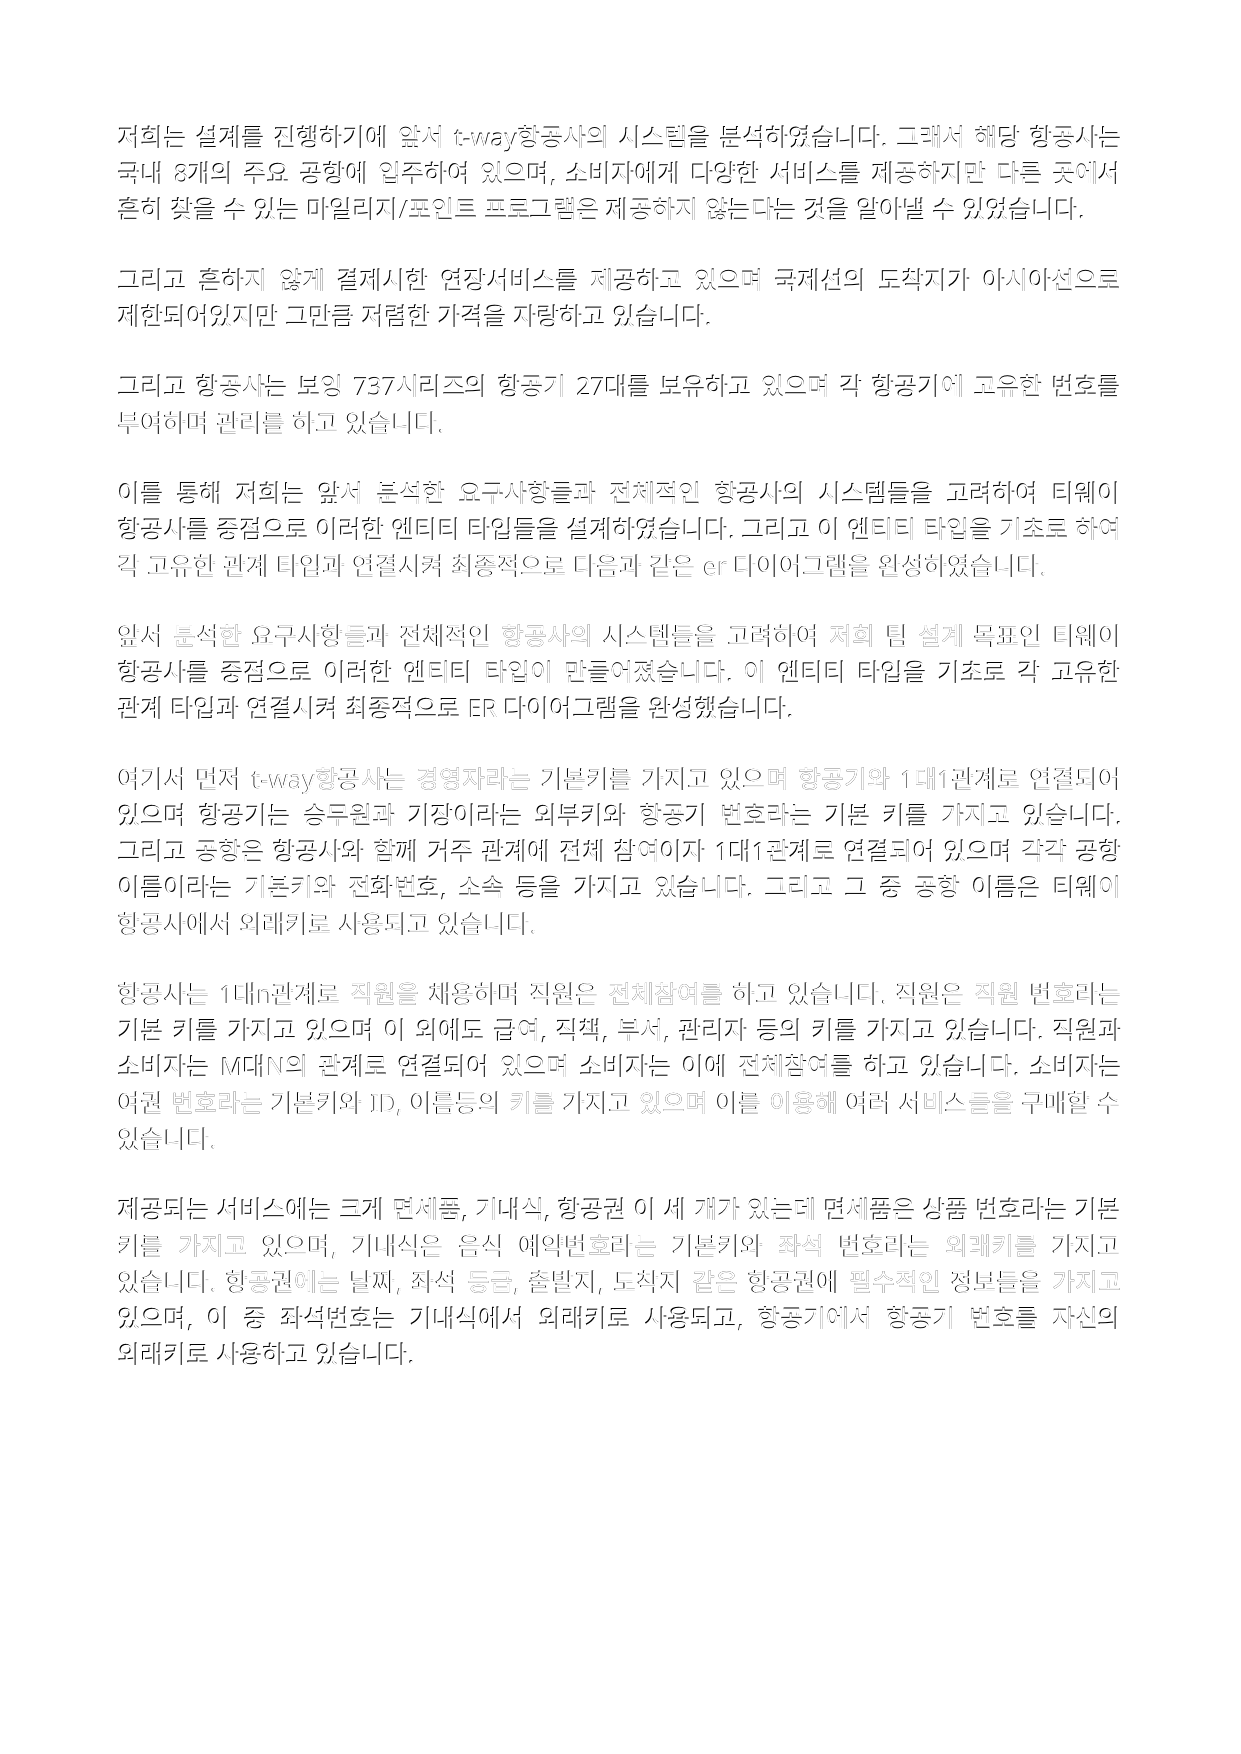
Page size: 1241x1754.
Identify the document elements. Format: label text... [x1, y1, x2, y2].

text 그리고 흔하지 않게 결제시한 연장서비스를 제공하고 있으며 국제선의 도착지가 아시아선으로 제한되어있지만 그만큼 저렴한 가격을 자랑하고 있습니다. [118, 261, 1122, 333]
text 제공되는 서비스에는 크게 면세품, 기내식, 항공권 이 세 개가 있는데 면세품은 상품 번호라는 기본 키를 가지고 있으며, 기내식은 음식 예약번호라는 기본키와 좌석 번호라는 외래키를 가지고 있습니다. 항공권에는 날짜, 좌석 등급, 출발지, 도착지 같은 항공권에 필수적인 정보들을 가지고 있으며, 이 중 좌석번호는 기내식에서 외래키로 사용되고, 항공기에서 항공기 번호를 자신의 외래키로 사용하고 있습니다. [118, 1190, 1122, 1372]
text 저희는 설계를 진행하기에 앞서 t-way항공사의 시스템을 분석하였습니다. 그래서 해당 항공사는 국내 8개의 주요 공항에 입주하여 있으며, 소비자에게 다양한 서비스를 제공하지만 다른 곳에서 흔히 찾을 수 있는 마일리지/포인트 프로그램은 제공하지 않는다는 것을 알아낼 수 있었습니다. [118, 118, 1122, 227]
text 그리고 항공사는 보잉 737시리즈의 항공기 27대를 보유하고 있으며 각 항공기에 고유한 번호를 부여하며 관리를 하고 있습니다. [118, 367, 1122, 440]
text 앞서 분석한 요구사항들과 전체적인 항공사의 시스템들을 고려하여 저희 팀 설계 목표인 티웨이 항공사를 중점으로 이러한 엔티티 타입이 만들어졌습니다. 이 엔티티 타입을 기초로 각 고유한 관계 타입과 연결시켜 최종적으로 ER 다이어그램을 완성했습니다. [118, 617, 1122, 726]
text 이를 통해 저희는 앞서 분석한 요구사항들과 전체적인 항공사의 시스템들을 고려하여 티웨이 항공사를 중점으로 이러한 엔티티 타입들을 설계하였습니다. 그리고 이 엔티티 타입을 기초로 하여 각 고유한 관계 타입과 연결시켜 최종적으로 다음과 같은 er 다이어그램을 완성하였습니다. [118, 474, 1122, 583]
text 여기서 먼저 t-way항공사는 경영자라는 기본키를 가지고 있으며 항공기와 1대1관계로 연결되어 있으며 항공기는 승무원과 기장이라는 외부키와 항공기 번호라는 기본 키를 가지고 있습니다. 그리고 공항은 항공사와 함께 거주 관계에 전체 참여이자 1대1관계로 연결되어 있으며 각각 공항 이름이라는 기본키와 전화번호, 소속 등을 가지고 있습니다. 그리고 그 중 공항 이름은 티웨이 항공사에서 외래키로 사용되고 있습니다. [118, 760, 1122, 941]
text 항공사는 1대n관계로 직원을 채용하며 직원은 전체참여를 하고 있습니다. 직원은 직원 번호라는 기본 키를 가지고 있으며 이 외에도 급여, 직책, 부서, 관리자 등의 키를 가지고 있습니다. 직원과 소비자는 M대N의 관계로 연결되어 있으며 소비자는 이에 전체참여를 하고 있습니다. 소비자는 여권 번호라는 기본키와 ID, 이름등의 키를 가지고 있으며 이를 이용해 여러 서비스들을 구매할 수 있습니다. [118, 975, 1122, 1156]
